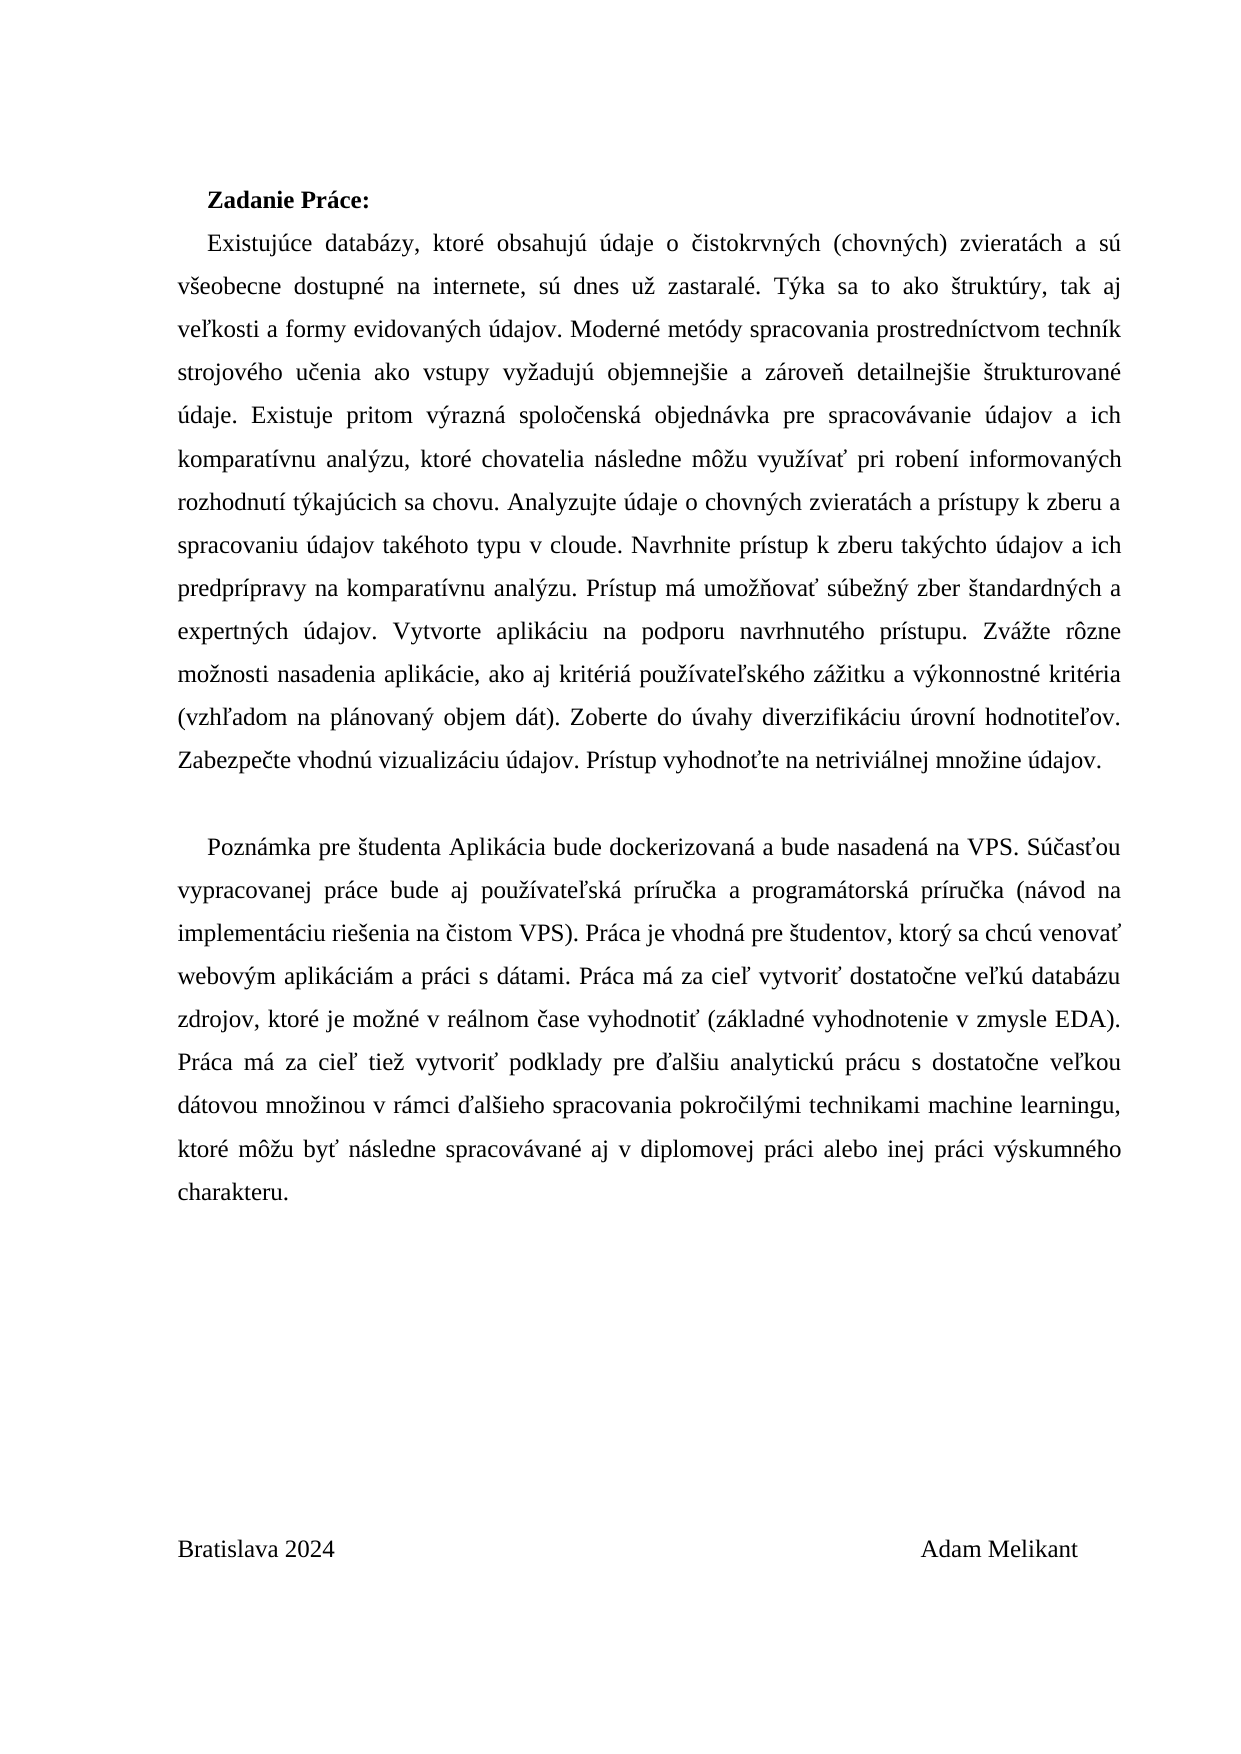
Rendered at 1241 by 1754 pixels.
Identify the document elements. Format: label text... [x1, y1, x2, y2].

text Zadanie Práce: [177, 185, 1122, 214]
text Poznámka pre študenta Aplikácia bude dockerizovaná a bude nasadená na VPS. Súčasťou vypracovanej práce bude aj používateľská príručka a programátorská príručka (návod na implementáciu riešenia na čistom VPS). Práca je vhodná pre študentov, ktorý sa chcú venovať webovým aplikáciám a práci s dátami. Práca má za cieľ vytvoriť dostatočne veľkú databázu zdrojov, ktoré je možné v reálnom čase vyhodnotiť (základné vyhodnotenie v zmysle EDA). Práca má za cieľ tiež vytvoriť podklady pre ďalšiu analytickú prácu s dostatočne veľkou dátovou množinou v rámci ďalšieho spracovania pokročilými technikami machine learningu, ktoré môžu byť následne spracovávané aj v diplomovej práci alebo inej práci výskumného charakteru. [177, 832, 1122, 1206]
text Existujúce databázy, ktoré obsahujú údaje o čistokrvných (chovných) zvieratách a sú všeobecne dostupné na internete, sú dnes už zastaralé. Týka sa to ako štruktúry, tak aj veľkosti a formy evidovaných údajov. Moderné metódy spracovania prostredníctvom techník strojového učenia ako vstupy vyžadujú objemnejšie a zároveň detailnejšie štrukturované údaje. Existuje pritom výrazná spoločenská objednávka pre spracovávanie údajov a ich komparatívnu analýzu, ktoré chovatelia následne môžu využívať pri robení informovaných rozhodnutí týkajúcich sa chovu. Analyzujte údaje o chovných zvieratách a prístupy k zberu a spracovaniu údajov takéhoto typu v cloude. Navrhnite prístup k zberu takýchto údajov a ich predprípravy na komparatívnu analýzu. Prístup má umožňovať súbežný zber štandardných a expertných údajov. Vytvorte aplikáciu na podporu navrhnutého prístupu. Zvážte rôzne možnosti nasadenia aplikácie, ako aj kritériá používateľského zážitku a výkonnostné kritéria (vzhľadom na plánovaný objem dát). Zoberte do úvahy diverzifikáciu úrovní hodnotiteľov. Zabezpečte vhodnú vizualizáciu údajov. Prístup vyhodnoťte na netriviálnej množine údajov. [177, 228, 1122, 774]
